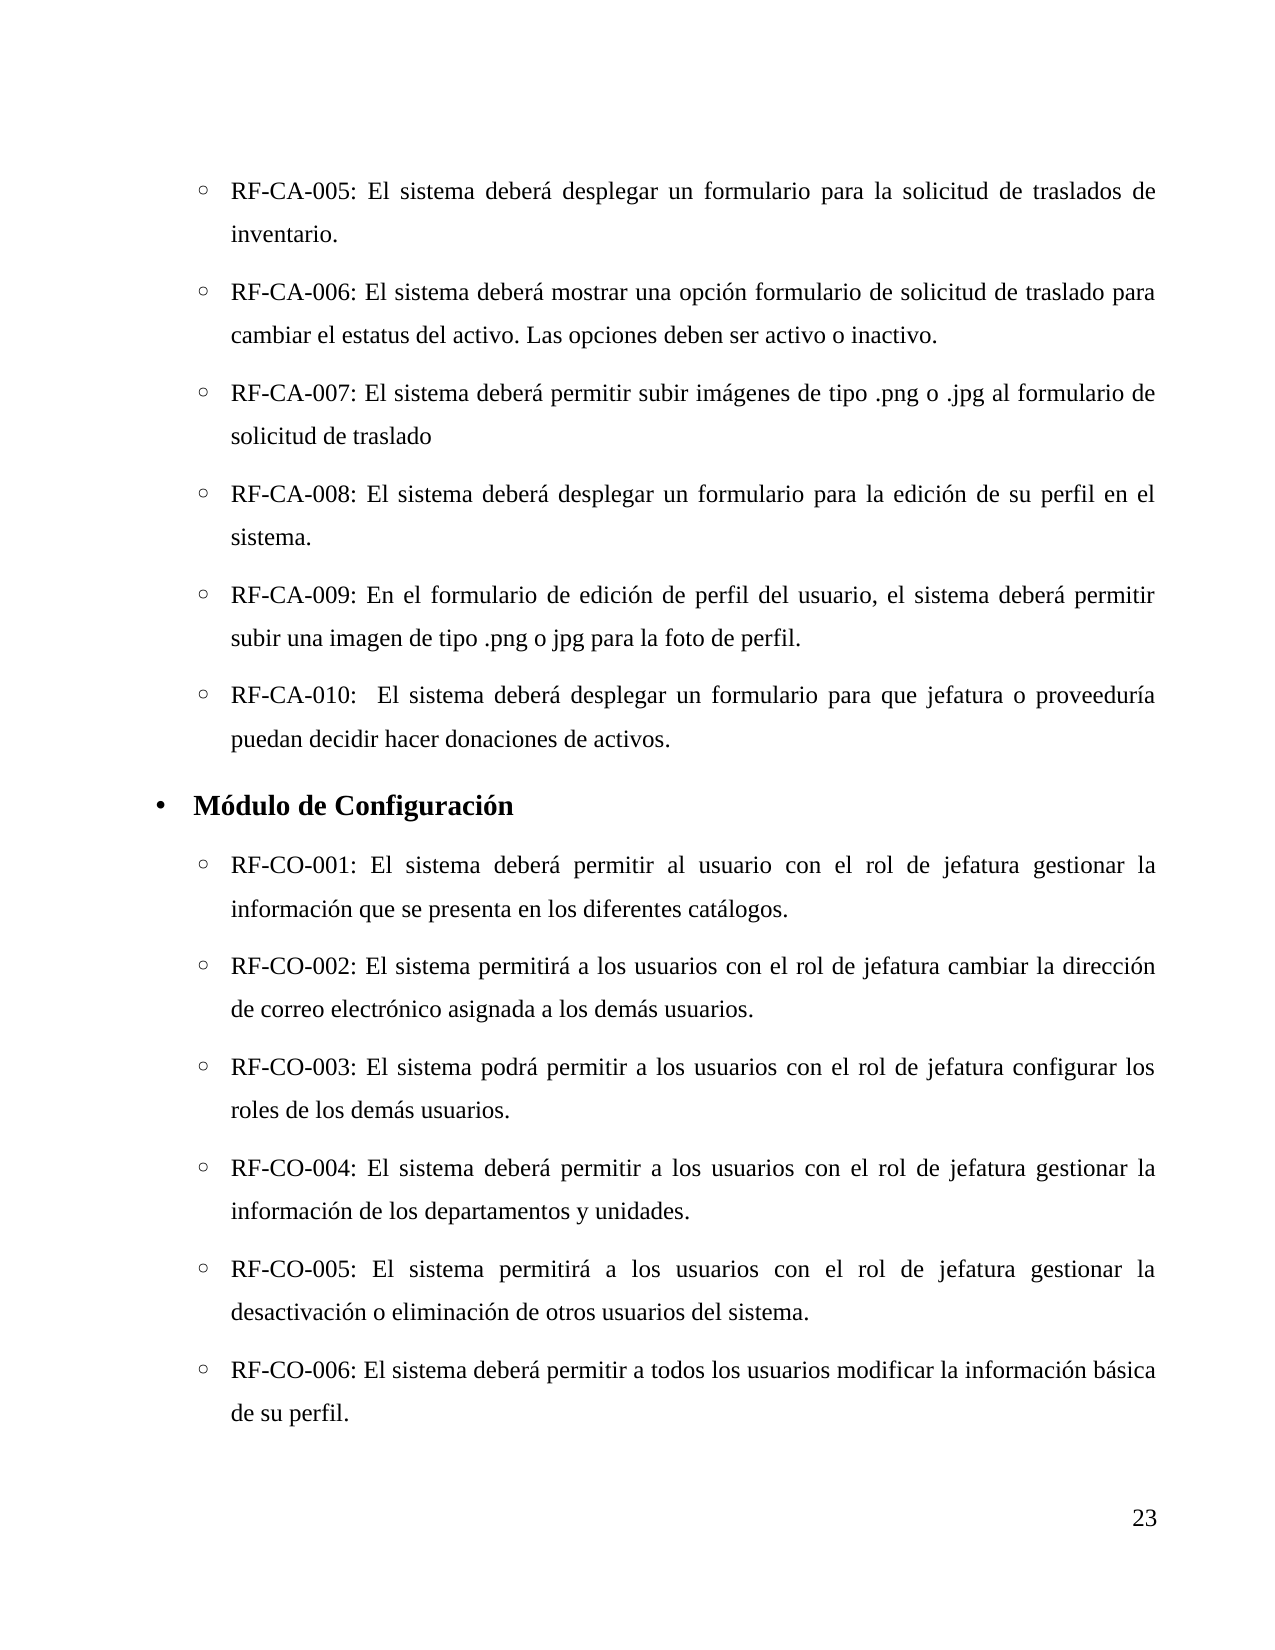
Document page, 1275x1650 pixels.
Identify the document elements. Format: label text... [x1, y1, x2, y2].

list RF-CA-006: El sistema deberá mostrar una opción formulario de solicitud de traslado para cambiar el estatus del activo. Las opciones deben ser activo o inactivo. [193, 277, 1157, 349]
list RF-CA-007: El sistema deberá permitir subir imágenes de tipo .png o .jpg al formulario de solicitud de traslado [193, 378, 1157, 450]
list RF-CO-003: El sistema podrá permitir a los usuarios con el rol de jefatura configurar los roles de los demás usuarios. [193, 1052, 1157, 1124]
list RF-CA-010: El sistema deberá desplegar un formulario para que jefatura o proveeduría puedan decidir hacer donaciones de activos. [193, 681, 1157, 752]
list RF-CO-001: El sistema deberá permitir al usuario con el rol de jefatura gestionar la información que se presenta en los diferentes catálogos. [193, 851, 1157, 922]
list RF-CO-002: El sistema permitirá a los usuarios con el rol de jefatura cambiar la dirección de correo electrónico asignada a los demás usuarios. [193, 951, 1157, 1023]
subtitle Módulo de Configuración [156, 788, 1157, 821]
list RF-CO-005: El sistema permitirá a los usuarios con el rol de jefatura gestionar la desactivación o eliminación de otros usuarios del sistema. [193, 1254, 1157, 1326]
list RF-CA-008: El sistema deberá desplegar un formulario para la edición de su perfil en el sistema. [193, 479, 1157, 551]
list RF-CO-006: El sistema deberá permitir a todos los usuarios modificar la información básica de su perfil. [193, 1355, 1157, 1427]
list RF-CA-005: El sistema deberá desplegar un formulario para la solicitud de traslados de inventario. [193, 176, 1157, 248]
list RF-CO-004: El sistema deberá permitir a los usuarios con el rol de jefatura gestionar la información de los departamentos y unidades. [193, 1153, 1157, 1225]
list RF-CA-009: En el formulario de edición de perfil del usuario, el sistema deberá permitir subir una imagen de tipo .png o jpg para la foto de perfil. [193, 580, 1157, 652]
